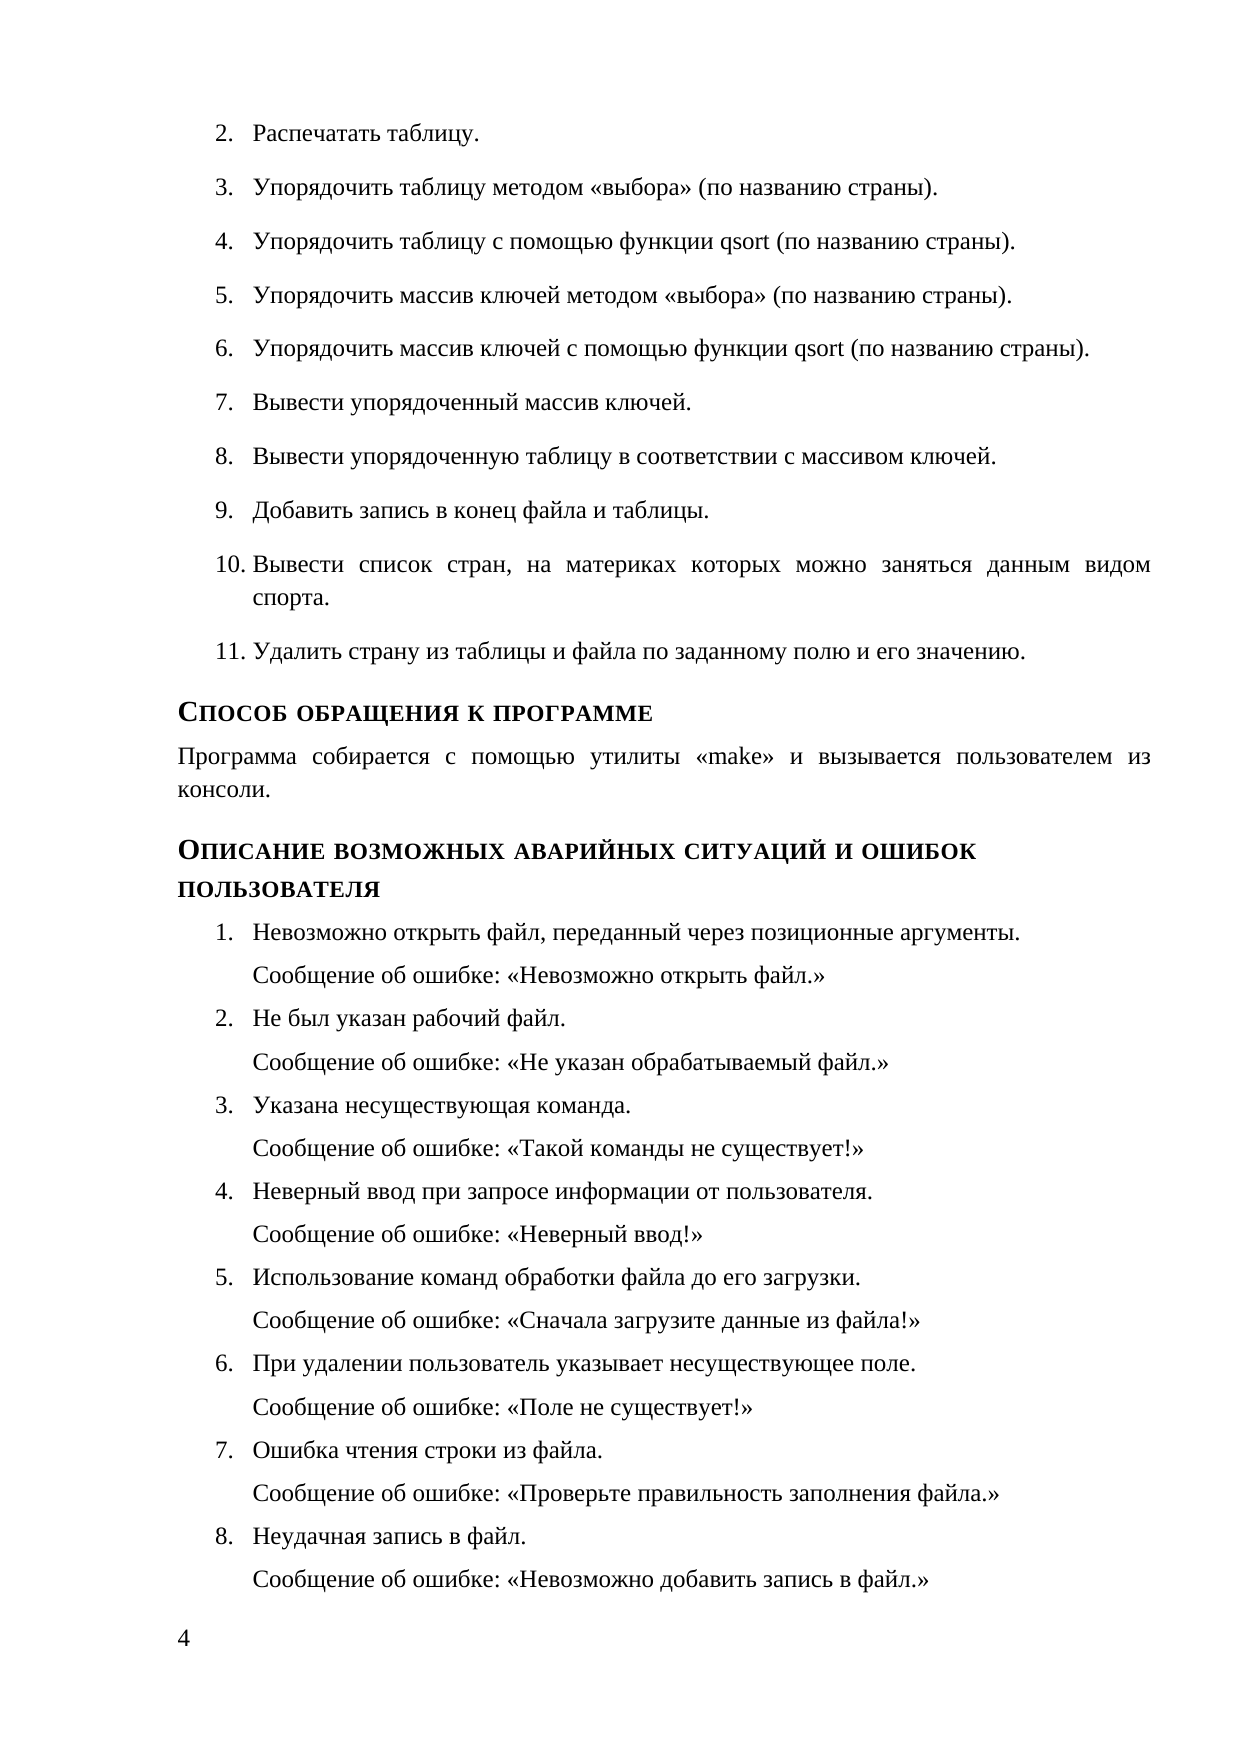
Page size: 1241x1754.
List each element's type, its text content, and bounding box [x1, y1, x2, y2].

list При удалении пользователь указывает несуществующее поле. [215, 1348, 1152, 1377]
list Упорядочить таблицу методом «выбора» (по названию страны). [215, 172, 1152, 201]
subtitle Способ обращения к программе [177, 694, 1152, 727]
subtitle Описание возможных аварийных ситуаций и ошибок пользователя [177, 832, 1152, 904]
list Сообщение об ошибке: «Сначала загрузите данные из файла!» [215, 1305, 1152, 1334]
list Распечатать таблицу. [215, 118, 1152, 147]
list Указана несуществующая команда. [215, 1090, 1152, 1118]
list Вывести список стран, на материках которых можно заняться данным видом спорта. [215, 549, 1152, 611]
list Сообщение об ошибке: «Невозможно открыть файл.» [215, 960, 1152, 989]
list Сообщение об ошибке: «Такой команды не существует!» [215, 1133, 1152, 1162]
list Вывести упорядоченную таблицу в соответствии с массивом ключей. [215, 441, 1152, 470]
list Не был указан рабочий файл. [215, 1003, 1152, 1032]
list Неверный ввод при запросе информации от пользователя. [215, 1176, 1152, 1205]
list Невозможно открыть файл, переданный через позиционные аргументы. [215, 917, 1152, 946]
list Упорядочить массив ключей с помощью функции qsort (по названию страны). [215, 333, 1152, 362]
text Программа собирается с помощью утилиты «make» и вызывается пользователем из консоли. [177, 741, 1152, 802]
list Сообщение об ошибке: «Поле не существует!» [215, 1392, 1152, 1420]
list Упорядочить таблицу с помощью функции qsort (по названию страны). [215, 226, 1152, 254]
list Упорядочить массив ключей методом «выбора» (по названию страны). [215, 280, 1152, 308]
list Сообщение об ошибке: «Невозможно добавить запись в файл.» [215, 1564, 1152, 1593]
list Неудачная запись в файл. [215, 1521, 1152, 1550]
list Сообщение об ошибке: «Не указан обрабатываемый файл.» [215, 1047, 1152, 1075]
list Удалить страну из таблицы и файла по заданному полю и его значению. [215, 636, 1152, 664]
list Ошибка чтения строки из файла. [215, 1435, 1152, 1463]
list Добавить запись в конец файла и таблицы. [215, 495, 1152, 524]
list Использование команд обработки файла до его загрузки. [215, 1262, 1152, 1291]
list Сообщение об ошибке: «Неверный ввод!» [215, 1219, 1152, 1248]
list Вывести упорядоченный массив ключей. [215, 387, 1152, 416]
list Сообщение об ошибке: «Проверьте правильность заполнения файла.» [215, 1478, 1152, 1507]
